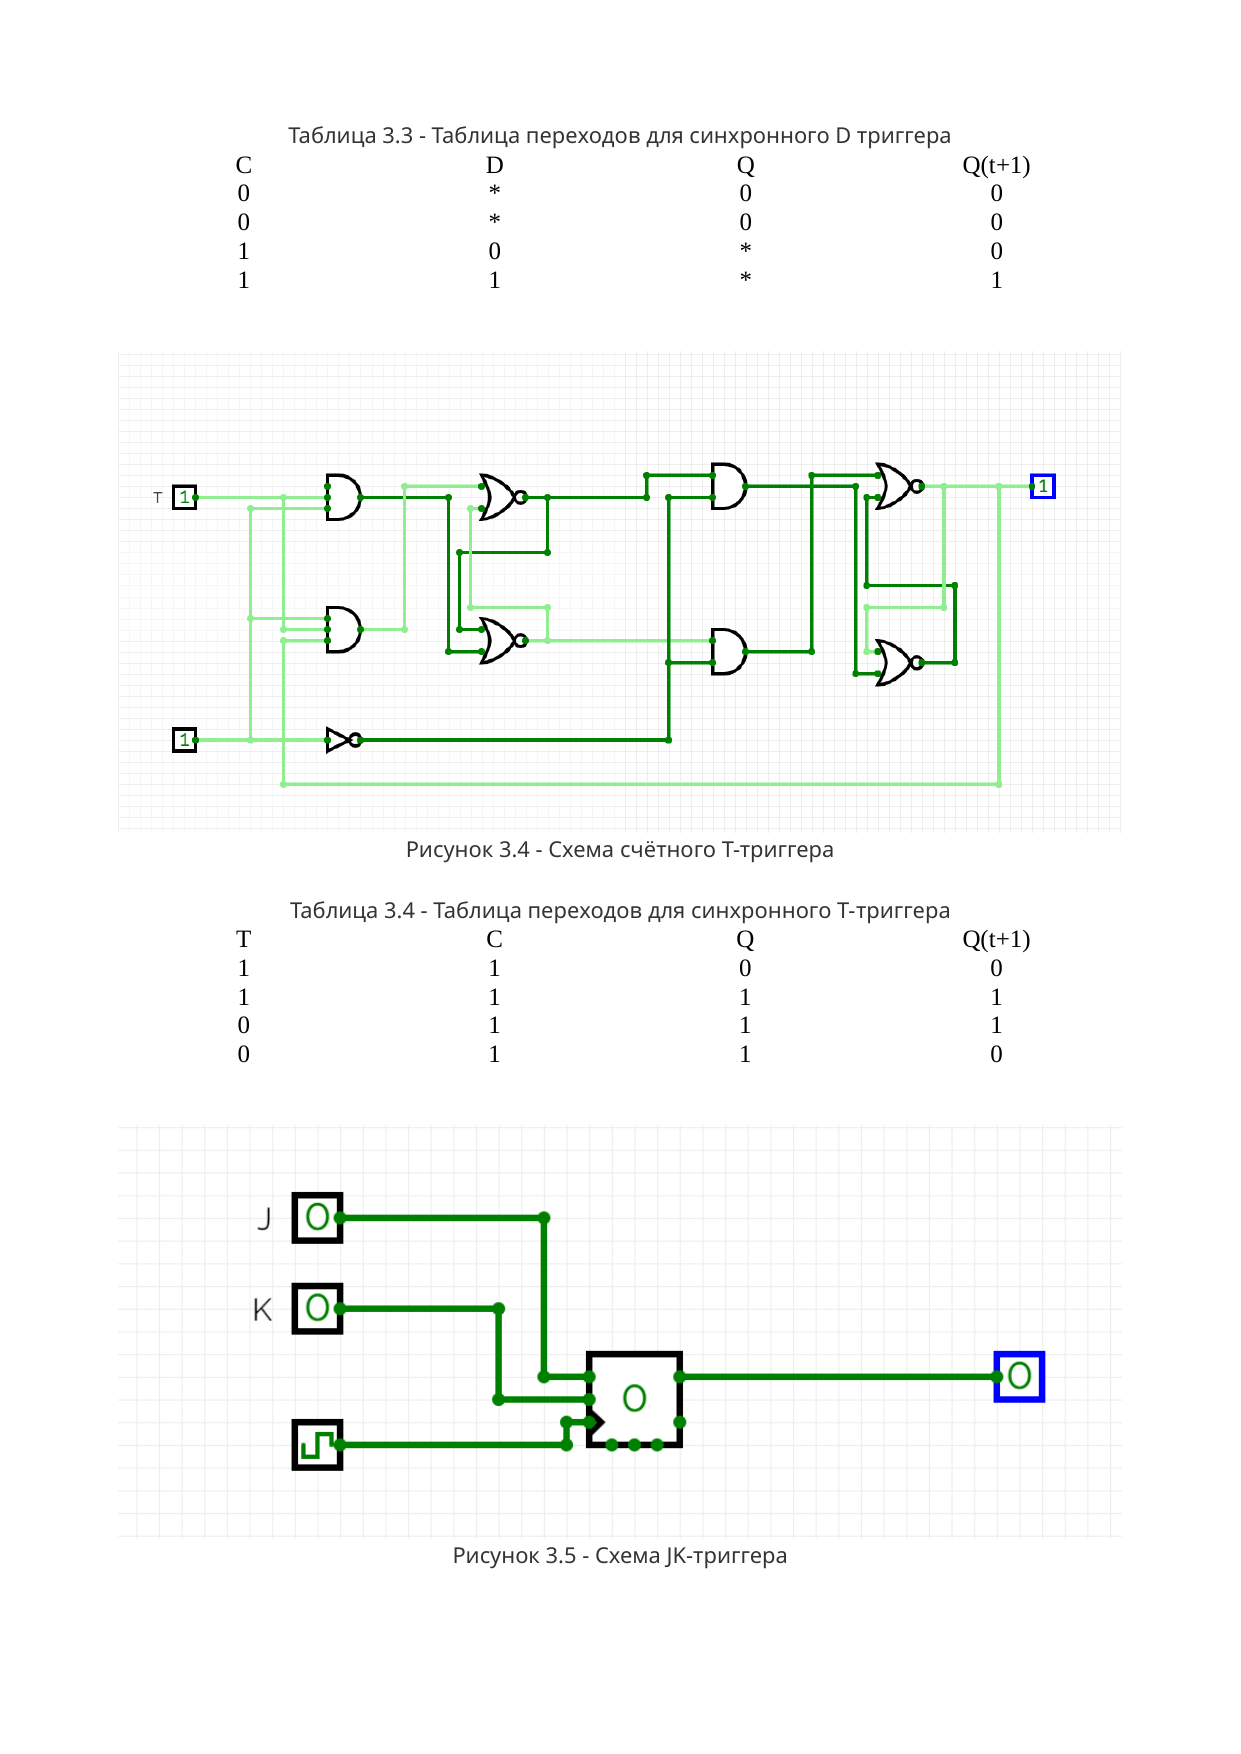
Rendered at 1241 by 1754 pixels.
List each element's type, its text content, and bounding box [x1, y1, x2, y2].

table_cell 1 [620, 982, 871, 1011]
table_cell 1 [620, 1011, 871, 1039]
table_cell 0 [620, 953, 871, 982]
table_header Q [620, 150, 871, 178]
table_cell 0 [118, 207, 369, 236]
table_cell 0 [118, 1011, 369, 1039]
table_cell * [369, 179, 620, 207]
table_header Q(t+1) [871, 150, 1122, 178]
table_cell * [369, 207, 620, 236]
table_cell 1 [369, 1039, 620, 1068]
table_cell 0 [871, 953, 1122, 982]
picture [118, 351, 1123, 833]
table_cell 1 [369, 982, 620, 1011]
table_header C [369, 924, 620, 953]
table_header Q [620, 924, 871, 953]
table_cell 1 [118, 953, 369, 982]
table_cell * [620, 236, 871, 265]
table_cell 1 [118, 265, 369, 293]
table_cell 1 [118, 236, 369, 265]
picture [118, 1125, 1123, 1539]
text Рисунок 3.4 - Схема счётного Т-триггера [118, 833, 1122, 864]
table_cell 1 [871, 1011, 1122, 1039]
table_header C [118, 150, 369, 178]
table_cell 0 [118, 1039, 369, 1068]
table_cell 1 [369, 953, 620, 982]
table_cell 1 [369, 1011, 620, 1039]
table_cell 0 [871, 1039, 1122, 1068]
table_cell 1 [620, 1039, 871, 1068]
table_cell 1 [118, 982, 369, 1011]
table_header T [118, 924, 369, 953]
table_cell 0 [620, 207, 871, 236]
table_cell 0 [620, 179, 871, 207]
table_cell 0 [871, 207, 1122, 236]
table_cell 1 [369, 265, 620, 293]
table_cell 0 [871, 179, 1122, 207]
table_cell 0 [871, 236, 1122, 265]
table_cell 0 [369, 236, 620, 265]
table_cell 1 [871, 265, 1122, 293]
text Таблица 3.4 - Таблица переходов для синхронного T-триггера [118, 893, 1122, 924]
text Рисунок 3.5 - Схема JK-триггера [118, 1539, 1122, 1570]
text Таблица 3.3 - Таблица переходов для синхронного D триггера [118, 118, 1122, 150]
table_cell 0 [118, 179, 369, 207]
table_header D [369, 150, 620, 178]
table_cell * [620, 265, 871, 293]
table_cell 1 [871, 982, 1122, 1011]
table_header Q(t+1) [871, 924, 1122, 953]
